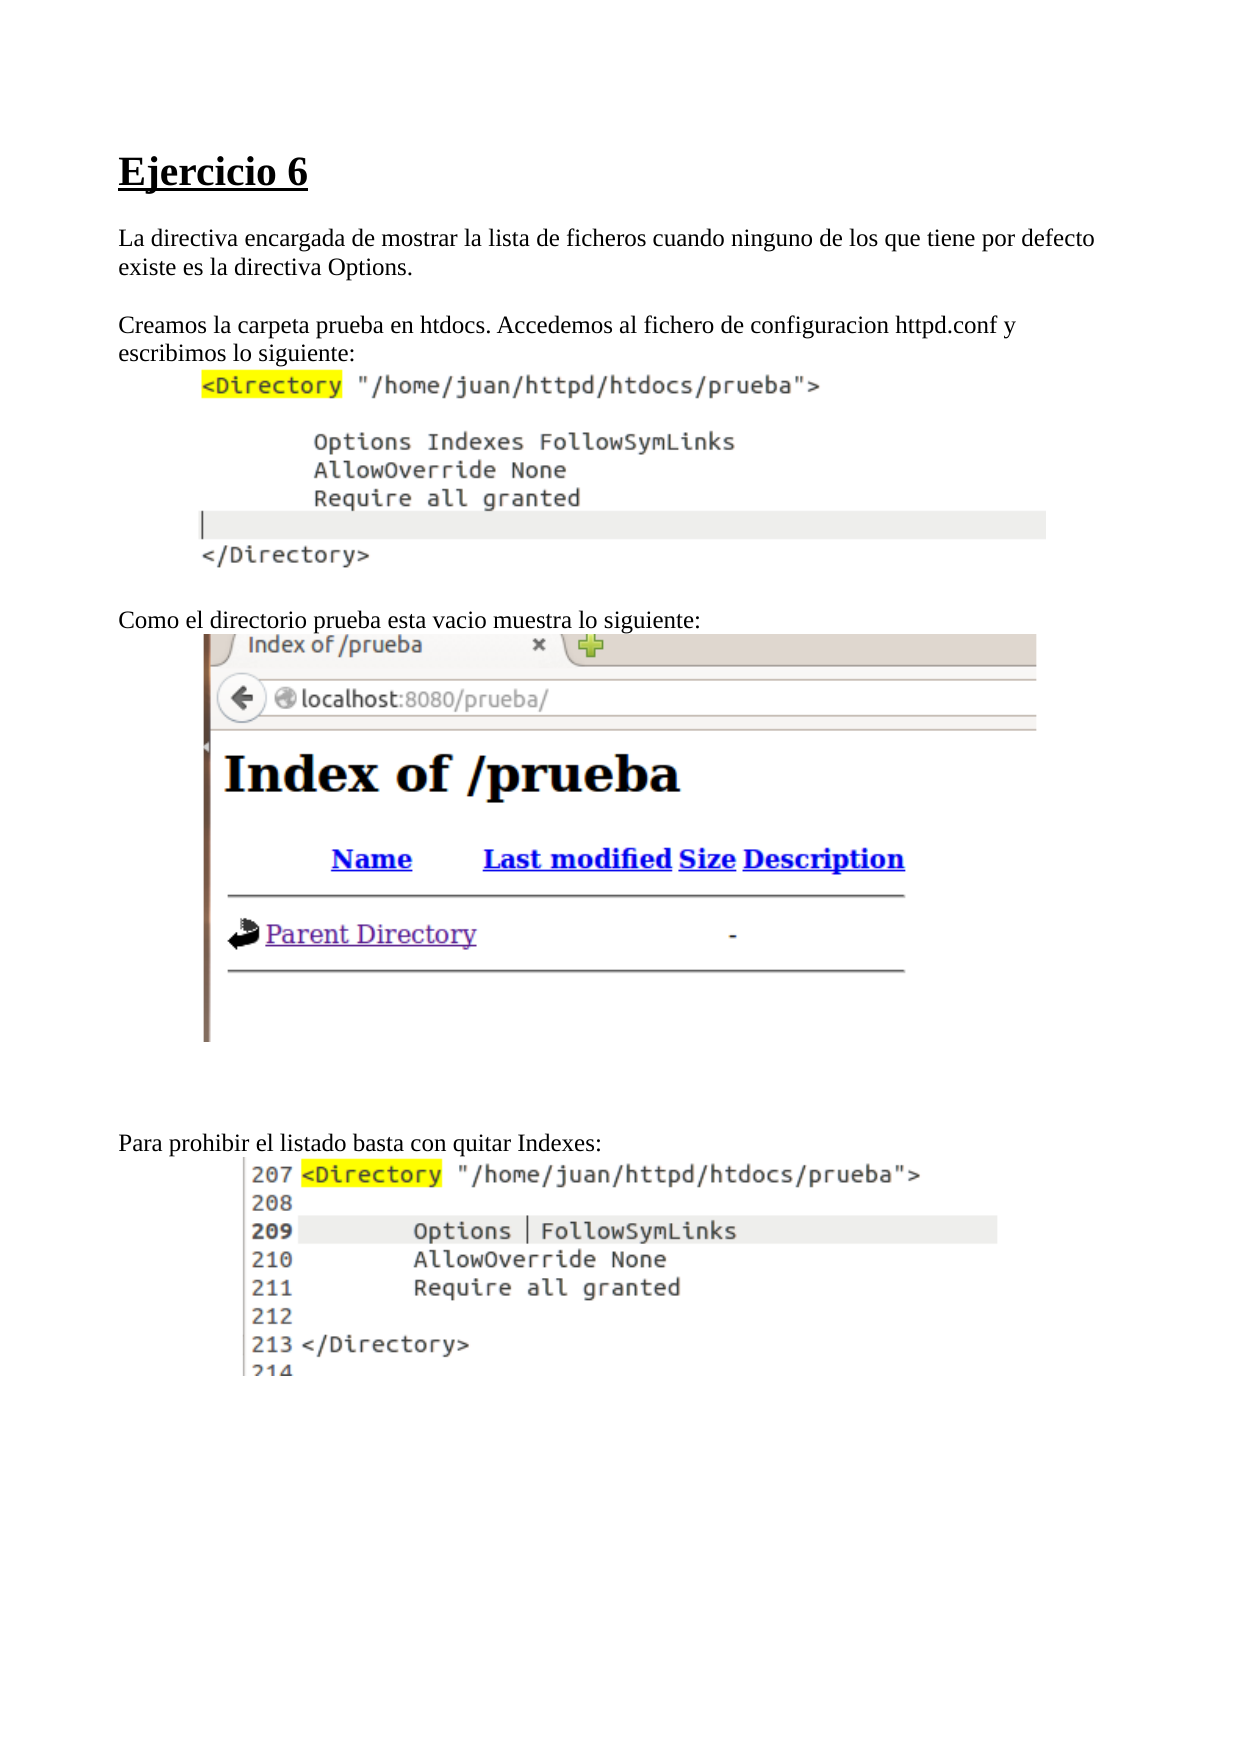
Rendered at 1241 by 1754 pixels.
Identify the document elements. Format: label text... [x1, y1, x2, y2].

text La directiva encargada de mostrar la lista de ficheros cuando ninguno de los que tiene por defecto existe es la directiva Options. [118, 223, 1122, 281]
picture [194, 367, 1046, 577]
text Para prohibir el listado basta con quitar Indexes: [118, 1128, 1122, 1157]
text Creamos la carpeta prueba en htdocs. Accedemos al fichero de configuracion httpd.conf y escribimos lo siguiente: [118, 310, 1122, 367]
picture [203, 634, 1037, 1042]
picture [242, 1157, 998, 1376]
text Como el directorio prueba esta vacio muestra lo siguiente: [118, 605, 1122, 634]
text Ejercicio 6 [118, 147, 1122, 195]
